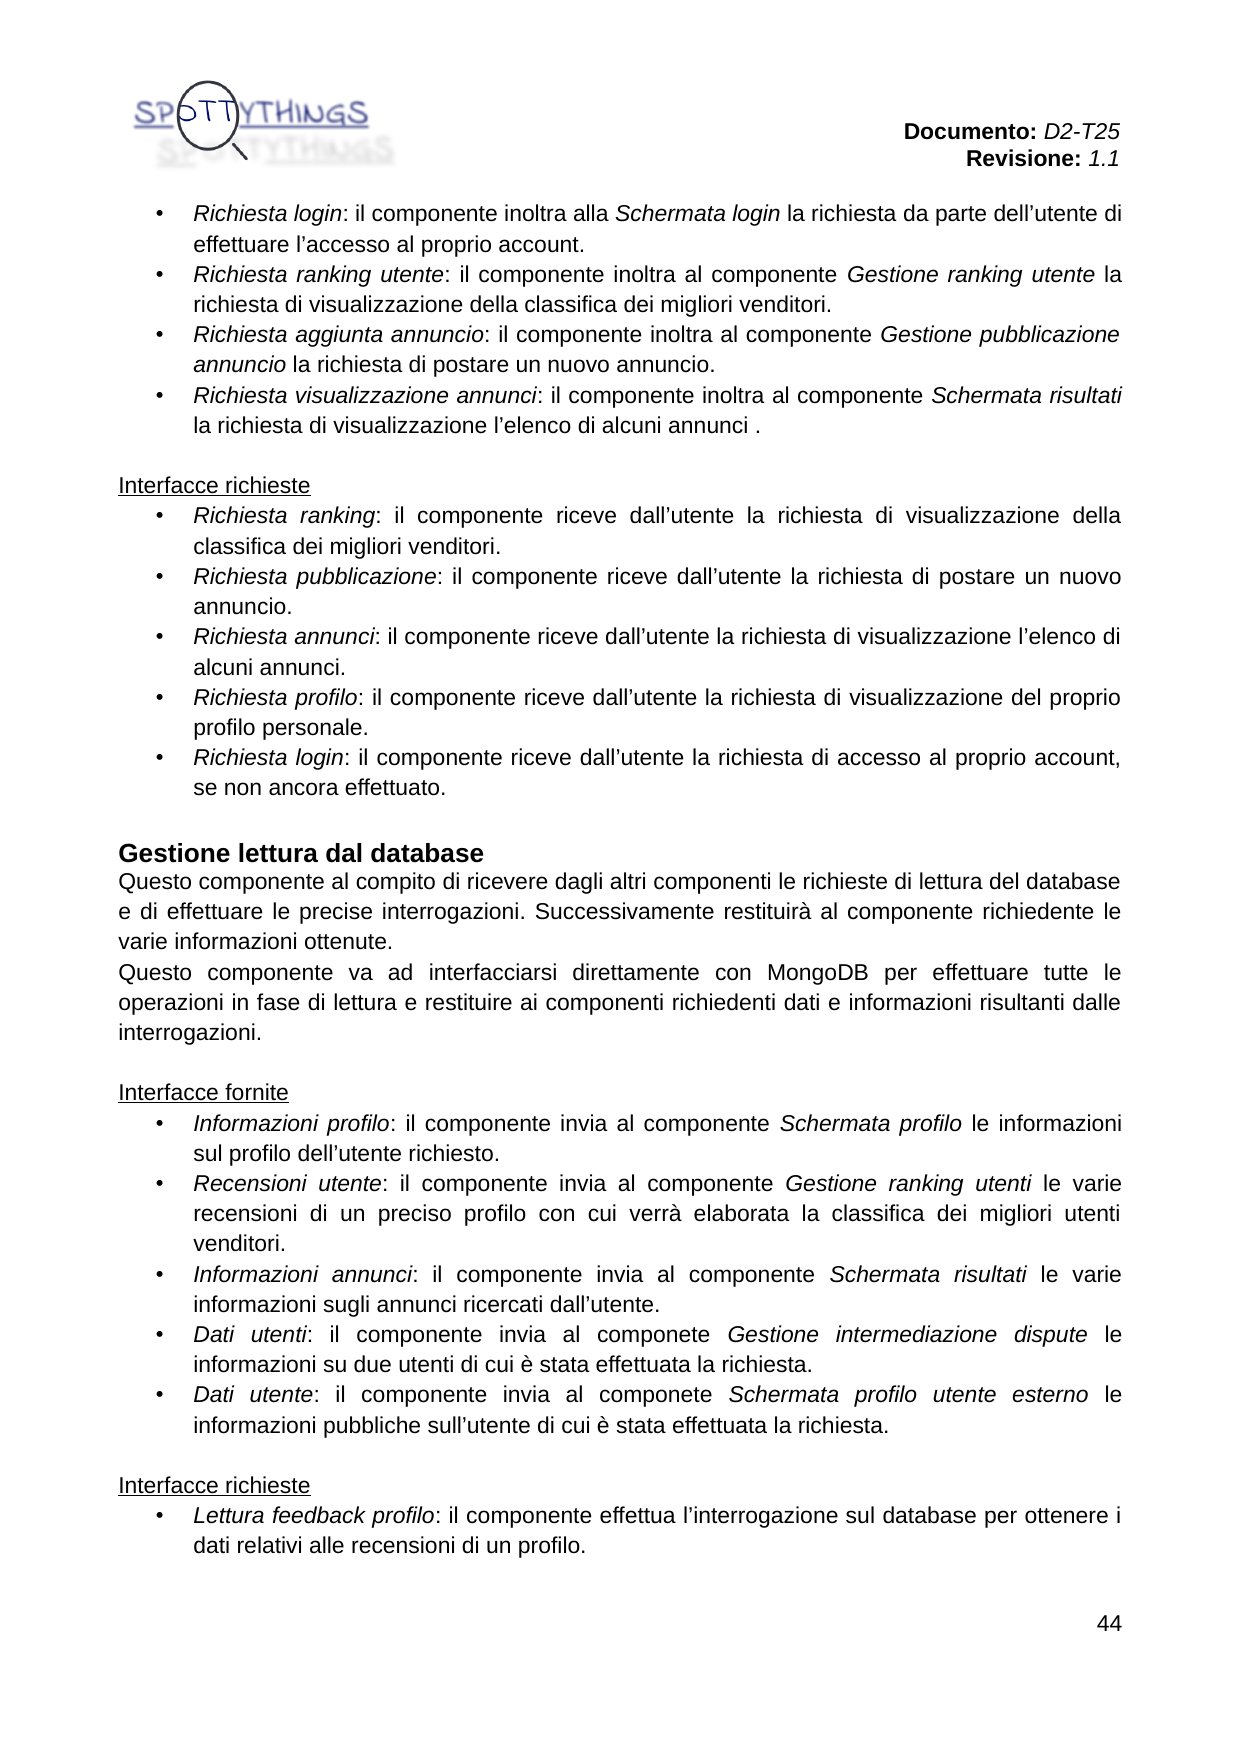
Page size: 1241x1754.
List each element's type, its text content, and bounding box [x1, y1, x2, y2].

list Richiesta login: il componente inoltra alla Schermata login la richiesta da parte dell’utente di effettuare l’accesso al proprio account. [156, 200, 1122, 257]
list Richiesta login: il componente riceve dall’utente la richiesta di accesso al proprio account, se non ancora effettuato. [156, 744, 1122, 801]
list Richiesta aggiunta annuncio: il componente inoltra al componente Gestione pubblicazione annuncio la richiesta di postare un nuovo annuncio. [156, 321, 1122, 378]
list Informazioni profilo: il componente invia al componente Schermata profilo le informazioni sul profilo dell’utente richiesto. [156, 1109, 1122, 1166]
text Interfacce richieste [118, 1472, 1122, 1498]
list Richiesta annunci: il componente riceve dall’utente la richiesta di visualizzazione l’elenco di alcuni annunci. [156, 623, 1122, 680]
list Richiesta profilo: il componente riceve dall’utente la richiesta di visualizzazione del proprio profilo personale. [156, 684, 1122, 740]
text Questo componente va ad interfacciarsi direttamente con MongoDB per effettuare tutte le operazioni in fase di lettura e restituire ai componenti richiedenti dati e informazioni risultanti dalle interrogazioni. [118, 958, 1122, 1045]
list Recensioni utente: il componente invia al componente Gestione ranking utenti le varie recensioni di un preciso profilo con cui verrà elaborata la classifica dei migliori utenti venditori. [156, 1170, 1122, 1257]
text Questo componente al compito di ricevere dagli altri componenti le richieste di lettura del database e di effettuare le precise interrogazioni. Successivamente restituirà al componente richiedente le varie informazioni ottenute. [118, 868, 1122, 954]
text Interfacce fornite [118, 1079, 1122, 1106]
list Dati utente: il componente invia al componete Schermata profilo utente esterno le informazioni pubbliche sull’utente di cui è stata effettuata la richiesta. [156, 1381, 1122, 1438]
list Richiesta visualizzazione annunci: il componente inoltra al componente Schermata risultati la richiesta di visualizzazione l’elenco di alcuni annunci . [156, 382, 1122, 438]
list Richiesta ranking utente: il componente inoltra al componente Gestione ranking utente la richiesta di visualizzazione della classifica dei migliori venditori. [156, 261, 1122, 317]
text Interfacce richieste [118, 472, 1122, 498]
list Richiesta ranking: il componente riceve dall’utente la richiesta di visualizzazione della classifica dei migliori venditori. [156, 502, 1122, 559]
picture [123, 73, 399, 187]
list Lettura feedback profilo: il componente effettua l’interrogazione sul database per ottenere i dati relativi alle recensioni di un profilo. [156, 1502, 1122, 1559]
list Informazioni annunci: il componente invia al componente Schermata risultati le varie informazioni sugli annunci ricercati dall’utente. [156, 1261, 1122, 1317]
list Richiesta pubblicazione: il componente riceve dall’utente la richiesta di postare un nuovo annuncio. [156, 563, 1122, 619]
list Dati utenti: il componente invia al componete Gestione intermediazione dispute le informazioni su due utenti di cui è stata effettuata la richiesta. [156, 1321, 1122, 1377]
subtitle Gestione lettura dal database [118, 838, 1122, 868]
